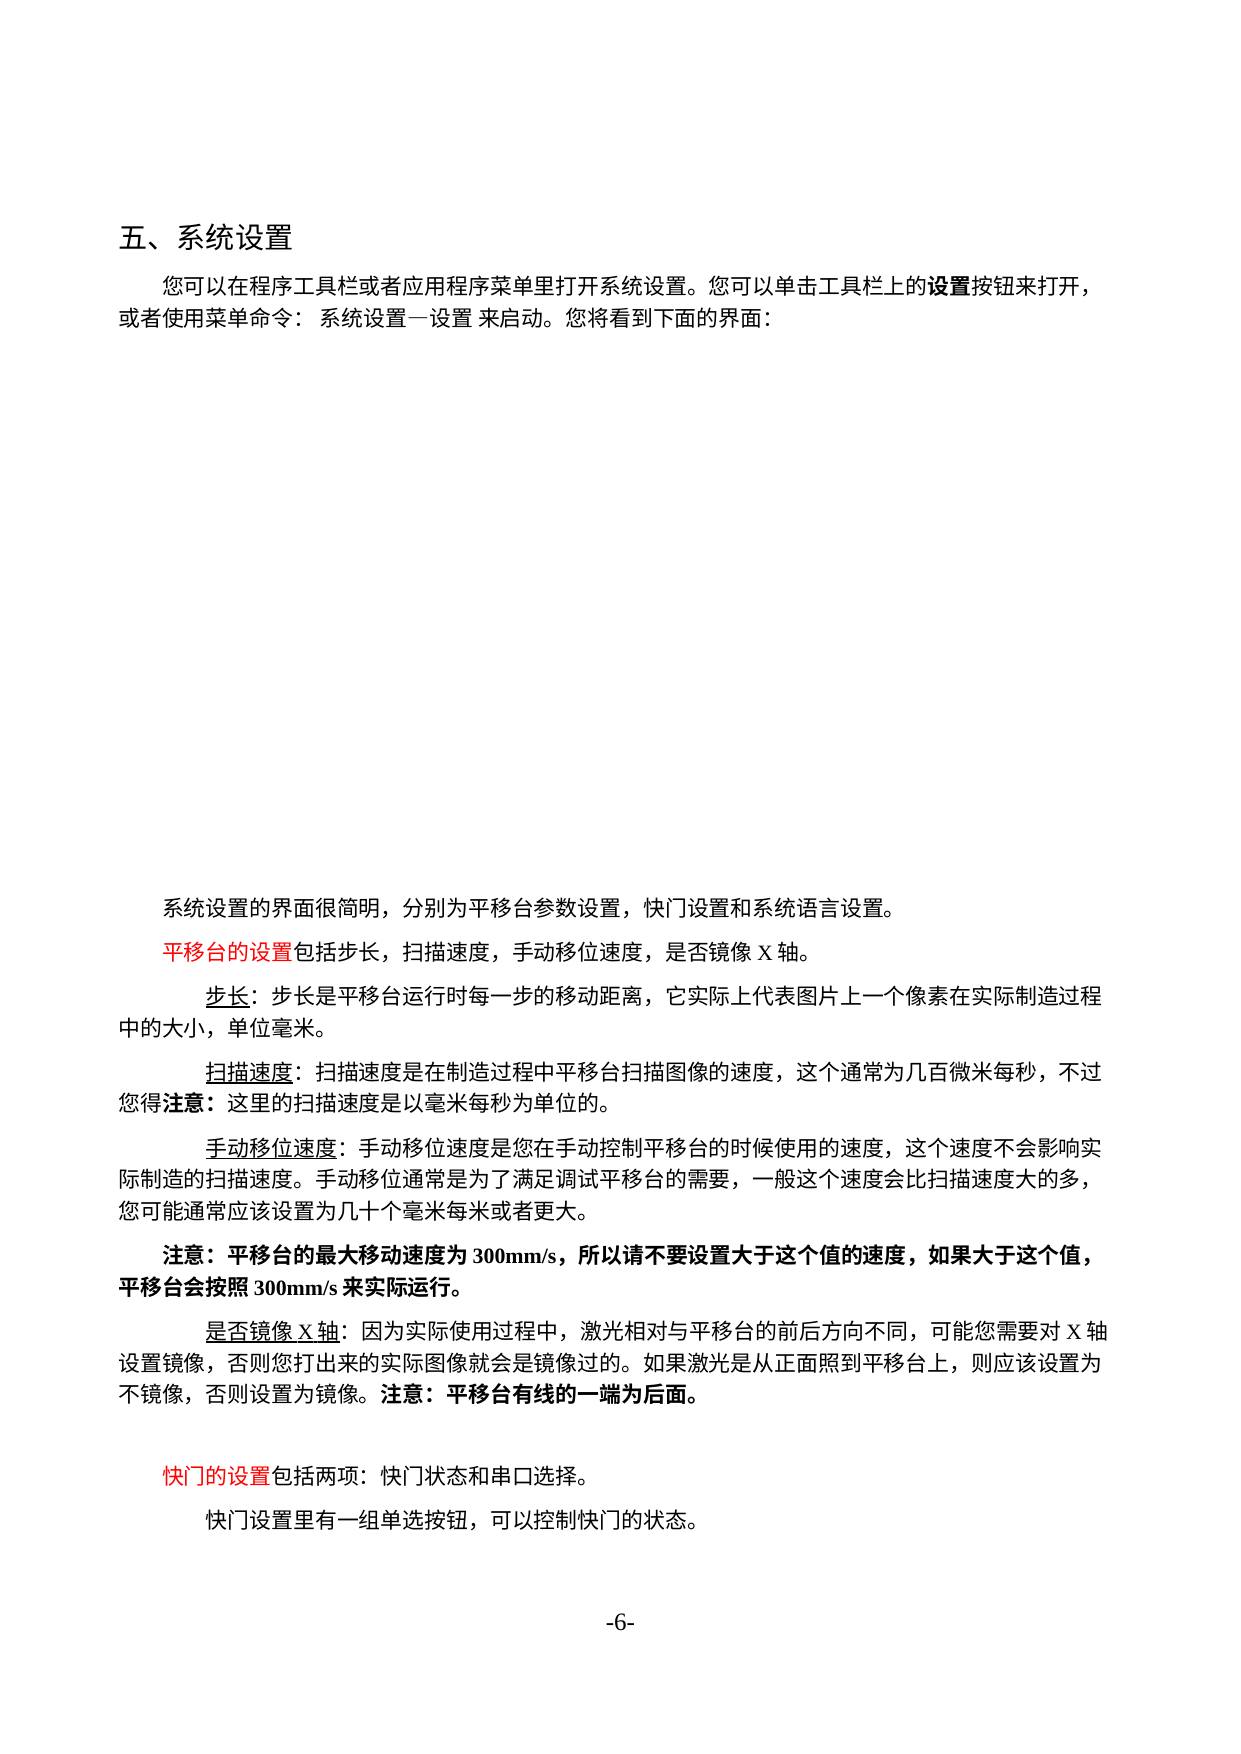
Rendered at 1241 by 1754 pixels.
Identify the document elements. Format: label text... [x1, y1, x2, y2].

subtitle 五、系统设置 [118, 214, 1122, 256]
text 快门设置里有一组单选按钮，可以控制快门的状态。 [118, 1503, 1122, 1535]
text 手动移位速度：手动移位速度是您在手动控制平移台的时候使用的速度，这个速度不会影响实际制造的扫描速度。手动移位通常是为了满足调试平移台的需要，一般这个速度会比扫描速度大的多，您可能通常应该设置为几十个毫米每米或者更大。 [118, 1131, 1122, 1226]
text 快门的设置包括两项：快门状态和串口选择。 [118, 1459, 1122, 1491]
text 步长：步长是平移台运行时每一步的移动距离，它实际上代表图片上一个像素在实际制造过程中的大小，单位毫米。 [118, 979, 1122, 1042]
text 您可以在程序工具栏或者应用程序菜单里打开系统设置。您可以单击工具栏上的设置按钮来打开，或者使用菜单命令： 系统设置—设置 来启动。您将看到下面的界面： [118, 269, 1122, 332]
text 是否镜像X轴：因为实际使用过程中，激光相对与平移台的前后方向不同，可能您需要对X轴设置镜像，否则您打出来的实际图像就会是镜像过的。如果激光是从正面照到平移台上，则应该设置为不镜像，否则设置为镜像。注意：平移台有线的一端为后面。 [118, 1314, 1122, 1409]
text 注意：平移台的最大移动速度为300mm/s，所以请不要设置大于这个值的速度，如果大于这个值，平移台会按照300mm/s来实际运行。 [118, 1238, 1122, 1301]
text 平移台的设置包括步长，扫描速度，手动移位速度，是否镜像X轴。 [118, 935, 1122, 966]
text 系统设置的界面很简明，分别为平移台参数设置，快门设置和系统语言设置。 [118, 382, 1122, 922]
text 扫描速度：扫描速度是在制造过程中平移台扫描图像的速度，这个通常为几百微米每秒，不过您得注意：这里的扫描速度是以毫米每秒为单位的。 [118, 1055, 1122, 1118]
